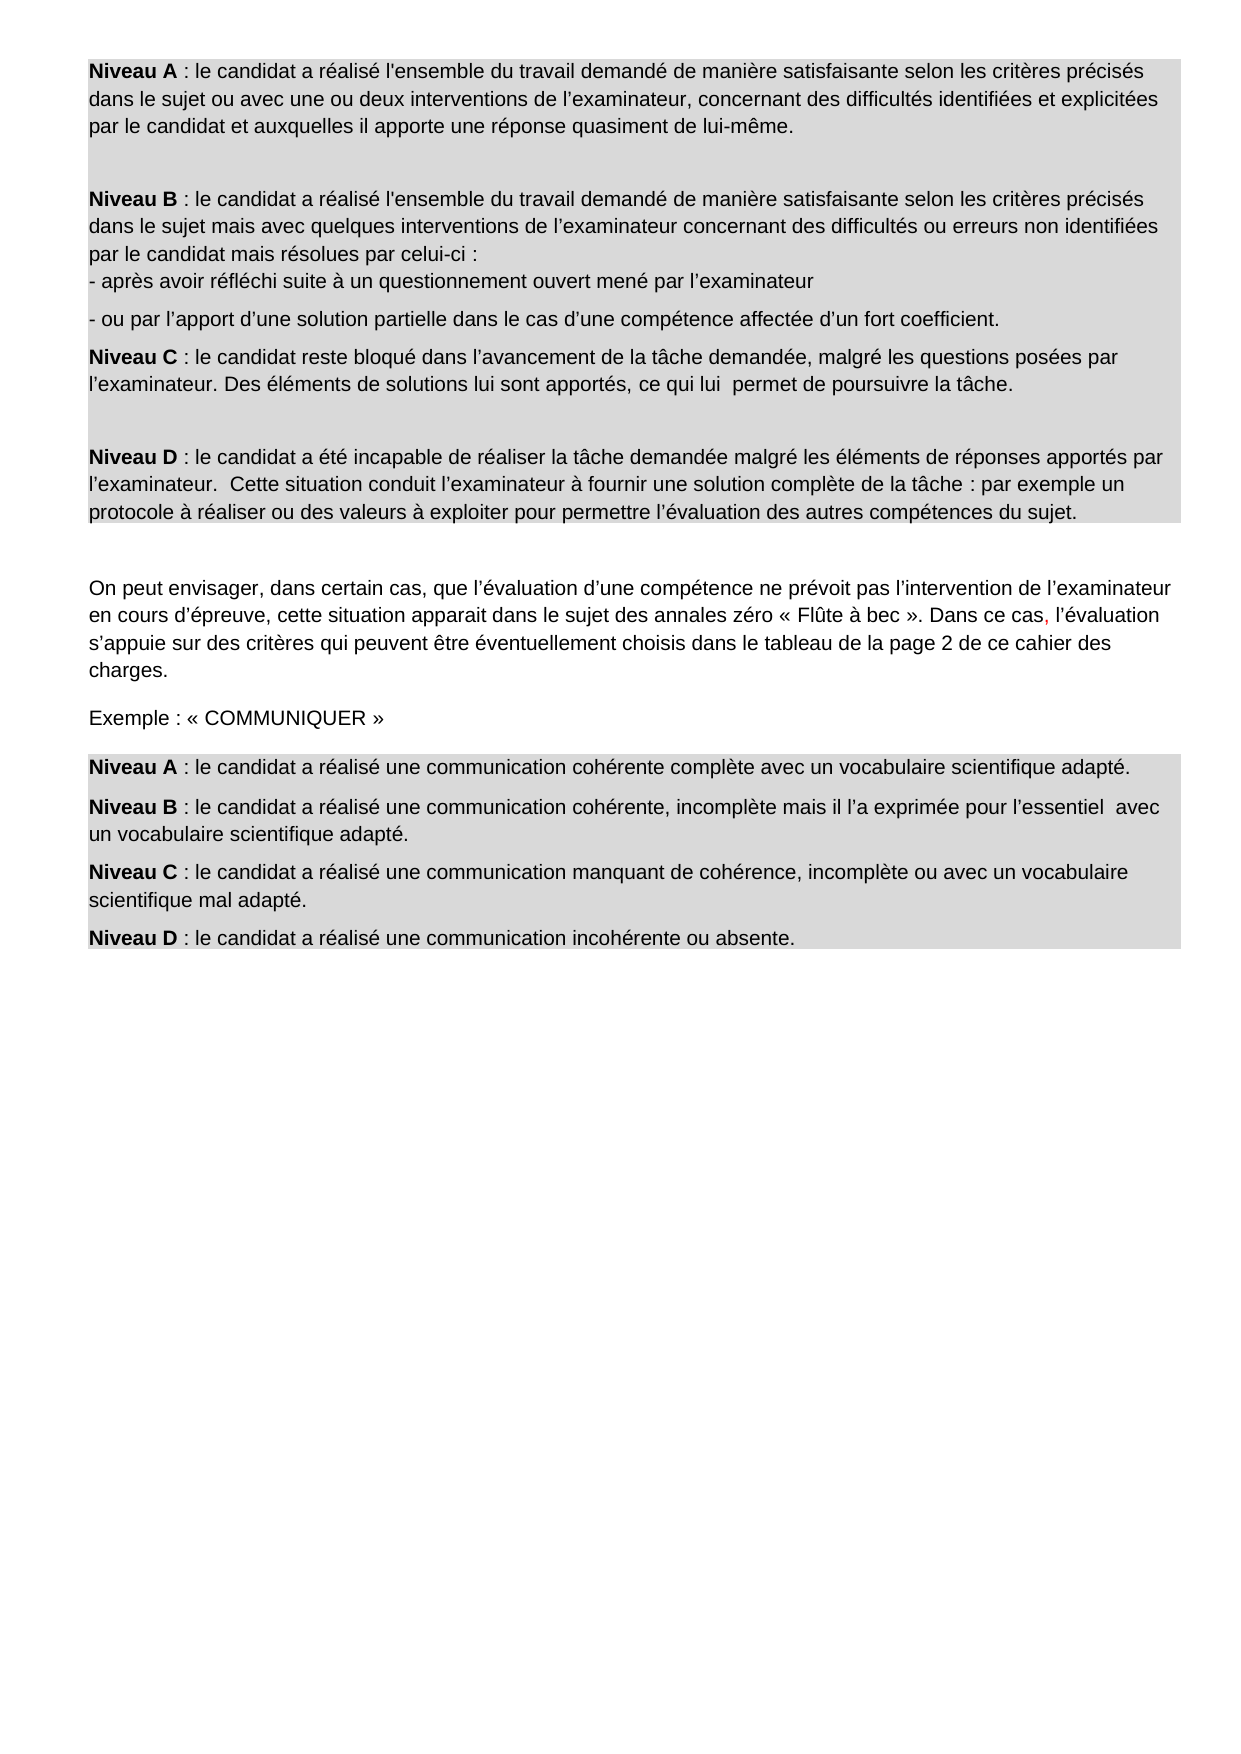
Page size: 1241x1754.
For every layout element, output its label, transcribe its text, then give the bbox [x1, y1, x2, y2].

text Exemple : « COMMUNIQUER » [88, 706, 1181, 730]
text Niveau B : le candidat a réalisé une communication cohérente, incomplète mais il l’a exprimée pour l’essentiel avec un vocabulaire scientifique adapté. [88, 794, 1181, 846]
text On peut envisager, dans certain cas, que l’évaluation d’une compétence ne prévoit pas l’intervention de l’examinateur en cours d’épreuve, cette situation apparait dans le sujet des annales zéro « Flûte à bec ». Dans ce cas, l’évaluation s’appuie sur des critères qui peuvent être éventuellement choisis dans le tableau de la page 2 de ce cahier des charges. [88, 575, 1181, 682]
text - ou par l’apport d’une solution partielle dans le cas d’une compétence affectée d’un fort coefficient. [88, 307, 1181, 331]
text Niveau D : le candidat a réalisé une communication incohérente ou absente. [88, 925, 1181, 949]
text Niveau C : le candidat a réalisé une communication manquant de cohérence, incomplète ou avec un vocabulaire scientifique mal adapté. [88, 860, 1181, 911]
text Niveau B : le candidat a réalisé l'ensemble du travail demandé de manière satisfaisante selon les critères précisés dans le sujet mais avec quelques interventions de l’examinateur concernant des difficultés ou erreurs non identifiées par le candidat mais résolues par celui-ci : - après avoir réfléchi suite à un questionnement ouvert mené par l’examinateur [88, 186, 1181, 293]
text Niveau A : le candidat a réalisé une communication cohérente complète avec un vocabulaire scientifique adapté. [88, 754, 1181, 778]
text Niveau C : le candidat reste bloqué dans l’avancement de la tâche demandée, malgré les questions posées par l’examinateur. Des éléments de solutions lui sont apportés, ce qui lui permet de poursuivre la tâche. [88, 345, 1181, 396]
text Niveau D : le candidat a été incapable de réaliser la tâche demandée malgré les éléments de réponses apportés par l’examinateur. Cette situation conduit l’examinateur à fournir une solution complète de la tâche : par exemple un protocole à réaliser ou des valeurs à exploiter pour permettre l’évaluation des autres compétences du sujet. [88, 444, 1181, 523]
text Niveau A : le candidat a réalisé l'ensemble du travail demandé de manière satisfaisante selon les critères précisés dans le sujet ou avec une ou deux interventions de l’examinateur, concernant des difficultés identifiées et explicitées par le candidat et auxquelles il apporte une réponse quasiment de lui-même. [88, 59, 1181, 138]
